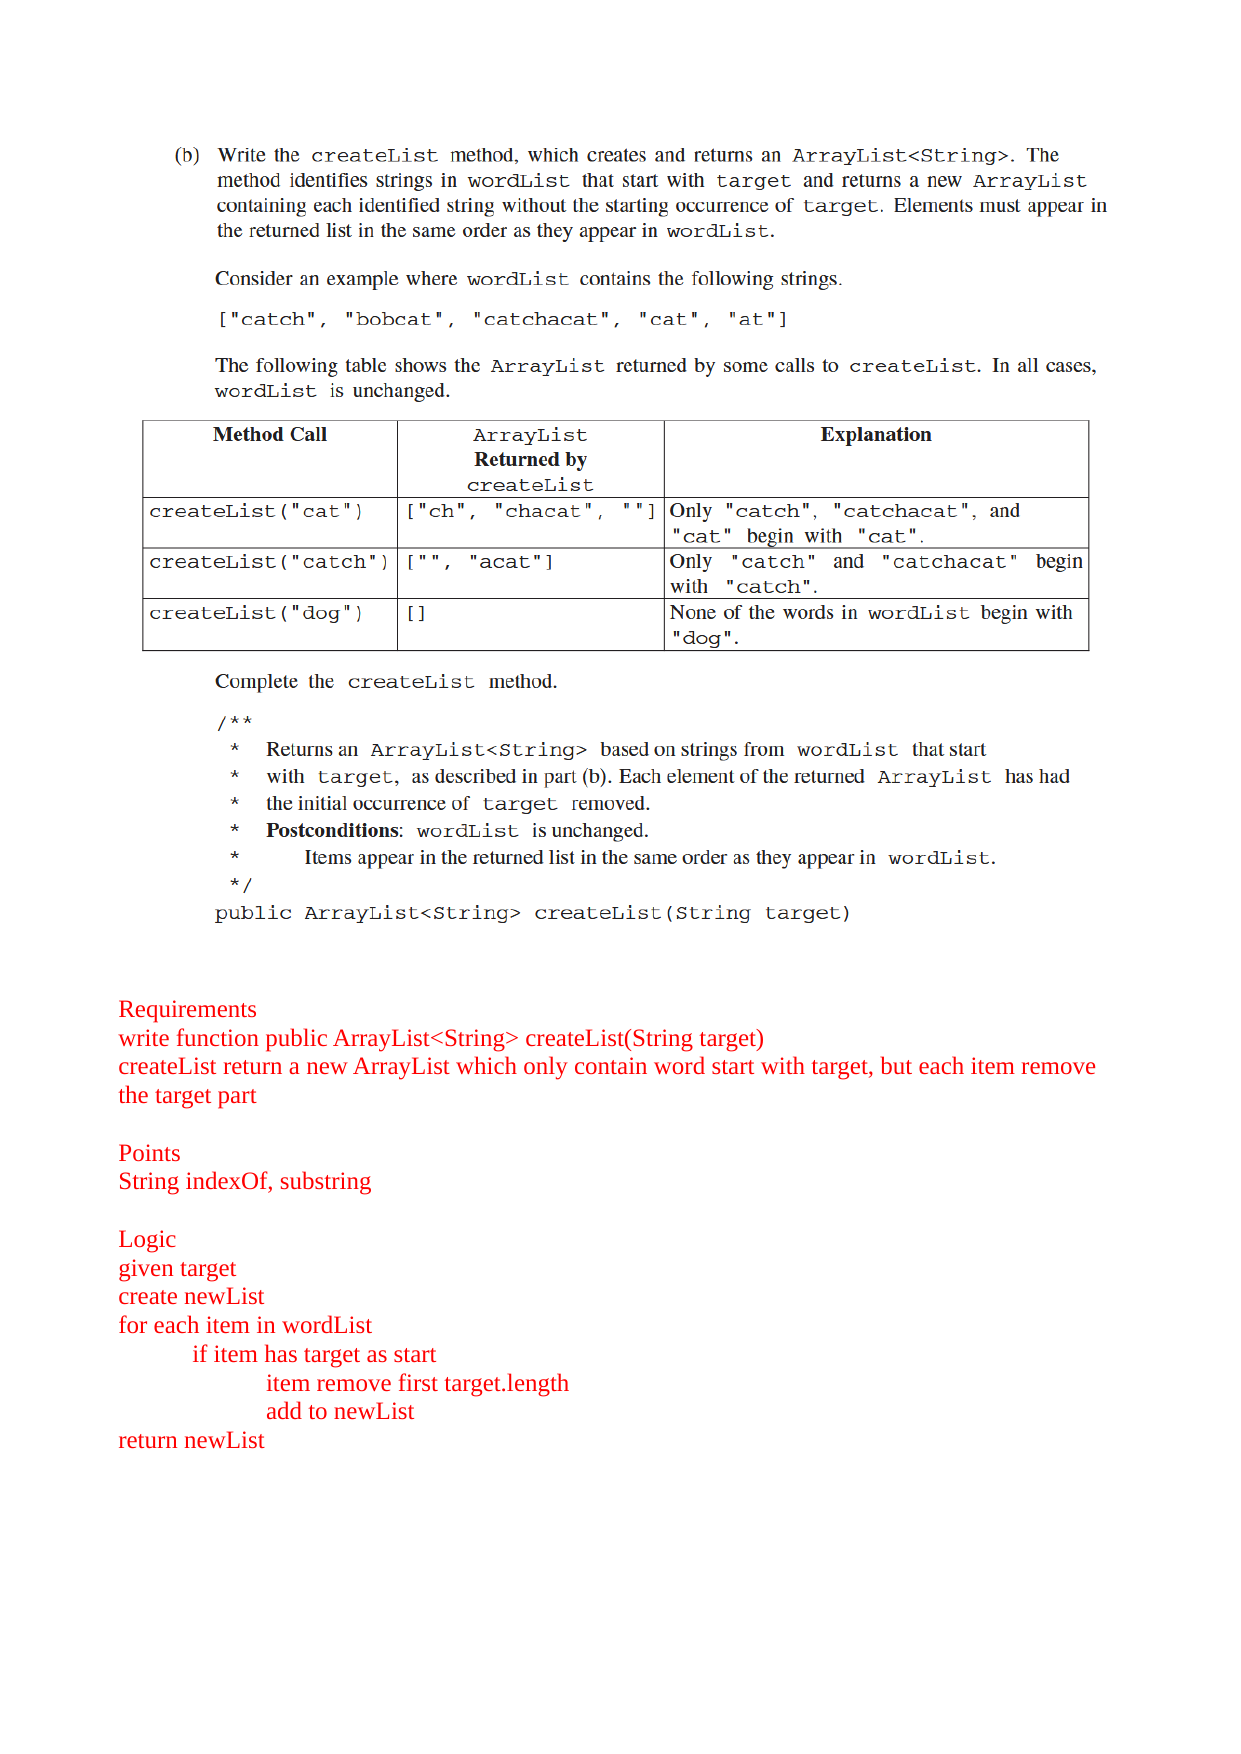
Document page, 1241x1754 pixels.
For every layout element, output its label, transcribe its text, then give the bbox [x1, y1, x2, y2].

text createList return a new ArrayList which only contain word start with target, but each item remove the target part [118, 1051, 1122, 1109]
text for each item in wordList [118, 1310, 1122, 1339]
text Logic [118, 1224, 1122, 1253]
text Requirements [118, 994, 1122, 1023]
text return newList [118, 1425, 1122, 1454]
text write function public ArrayList<String> createList(String target) [118, 1023, 1122, 1051]
text given target [118, 1253, 1122, 1281]
text item remove first target.length [118, 1368, 1122, 1396]
text create newList [118, 1281, 1122, 1310]
picture [118, 122, 1123, 937]
text if item has target as start [118, 1339, 1122, 1368]
text add to newList [118, 1396, 1122, 1425]
text Points [118, 1138, 1122, 1166]
text String indexOf, substring [118, 1166, 1122, 1195]
